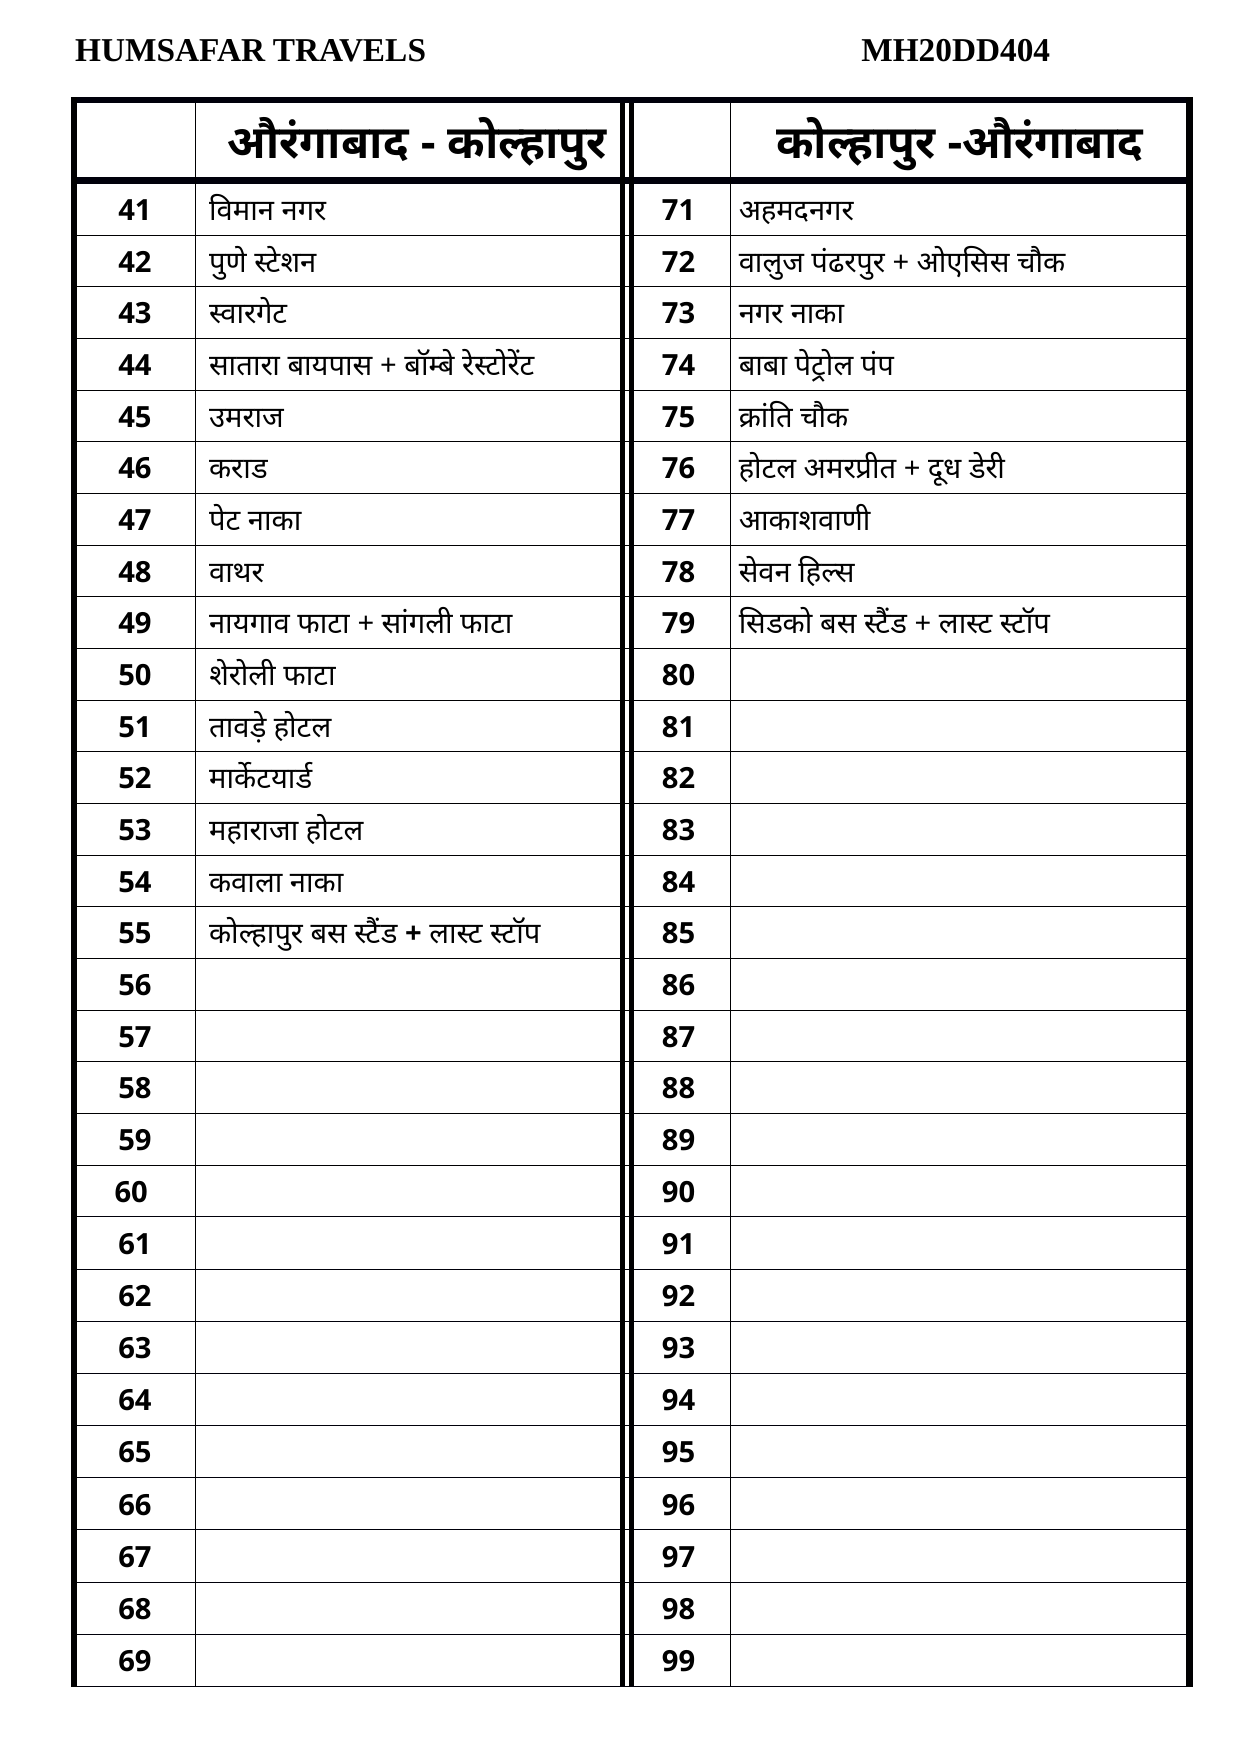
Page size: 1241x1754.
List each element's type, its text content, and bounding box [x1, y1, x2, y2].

table_cell कराड [196, 442, 620, 493]
table_cell वाथर [196, 546, 620, 596]
table_cell 99 [634, 1635, 730, 1686]
table_cell [196, 1635, 620, 1686]
table_cell 83 [634, 804, 730, 854]
table_cell 71 [634, 184, 730, 234]
table_cell 54 [77, 856, 195, 906]
table_cell [731, 856, 1186, 906]
table_cell 44 [77, 339, 195, 389]
table_cell 90 [634, 1166, 730, 1216]
table_cell [731, 1478, 1186, 1529]
table_cell [196, 1011, 620, 1061]
table_cell तावड़े होटल [196, 701, 620, 751]
table_cell नायगाव फाटा + सांगली फाटा [196, 597, 620, 648]
table_cell शेरोली फाटा [196, 649, 620, 699]
table_header [77, 103, 195, 177]
table_cell बाबा पेट्रोल पंप [731, 339, 1186, 389]
table_cell कोल्हापुर बस स्टैंड + लास्ट स्टॉप [196, 907, 620, 958]
table_cell 88 [634, 1062, 730, 1113]
table_cell 78 [634, 546, 730, 596]
table_cell 66 [77, 1478, 195, 1529]
table_cell 75 [634, 391, 730, 441]
table_cell 59 [77, 1114, 195, 1164]
table_cell 42 [77, 236, 195, 286]
table_cell 80 [634, 649, 730, 699]
table_cell 95 [634, 1426, 730, 1477]
table_cell 64 [77, 1374, 195, 1425]
table_cell [731, 1217, 1186, 1268]
table_cell महाराजा होटल [196, 804, 620, 854]
table_cell सातारा बायपास + बॉम्बे रेस्टोरेंट [196, 339, 620, 389]
table_cell क्रांति चौक [731, 391, 1186, 441]
table_cell [196, 1374, 620, 1425]
table_cell स्वारगेट [196, 287, 620, 338]
table_cell [731, 1426, 1186, 1477]
table_cell कवाला नाका [196, 856, 620, 906]
table_cell [196, 1166, 620, 1216]
table_cell विमान नगर [196, 184, 620, 234]
table_cell पुणे स्टेशन [196, 236, 620, 286]
table_cell 81 [634, 701, 730, 751]
table_cell 67 [77, 1530, 195, 1582]
table_cell 49 [77, 597, 195, 648]
table_cell 41 [77, 184, 195, 234]
table_cell [731, 1011, 1186, 1061]
table_cell 96 [634, 1478, 730, 1529]
table_cell 92 [634, 1270, 730, 1321]
table_cell 47 [77, 494, 195, 544]
table_cell 55 [77, 907, 195, 958]
table_cell 82 [634, 752, 730, 803]
table_cell 93 [634, 1322, 730, 1373]
table_cell नगर नाका [731, 287, 1186, 338]
table_cell 85 [634, 907, 730, 958]
table_cell 97 [634, 1530, 730, 1582]
table_cell 56 [77, 959, 195, 1009]
table_cell सेवन हिल्स [731, 546, 1186, 596]
table_cell [731, 1583, 1186, 1634]
table_header [634, 103, 730, 177]
table_cell 94 [634, 1374, 730, 1425]
table_cell 68 [77, 1583, 195, 1634]
table_cell 60 [77, 1166, 195, 1216]
table_cell 84 [634, 856, 730, 906]
table_cell होटल अमरप्रीत + दूध डेरी [731, 442, 1186, 493]
table_cell [731, 1114, 1186, 1164]
table_cell [196, 959, 620, 1009]
table_cell 91 [634, 1217, 730, 1268]
table_cell [731, 907, 1186, 958]
table_cell 86 [634, 959, 730, 1009]
table_cell मार्केटयार्ड [196, 752, 620, 803]
table_cell [196, 1530, 620, 1582]
table_cell [731, 959, 1186, 1009]
table_cell 51 [77, 701, 195, 751]
table_cell आकाशवाणी [731, 494, 1186, 544]
table_cell 72 [634, 236, 730, 286]
table_cell [731, 1166, 1186, 1216]
table_cell 46 [77, 442, 195, 493]
table_cell [731, 752, 1186, 803]
table_cell [196, 1114, 620, 1164]
table_cell [196, 1322, 620, 1373]
table_cell 45 [77, 391, 195, 441]
table_cell 52 [77, 752, 195, 803]
table_cell 76 [634, 442, 730, 493]
table_cell 79 [634, 597, 730, 648]
table_cell 89 [634, 1114, 730, 1164]
table_cell [731, 701, 1186, 751]
table_header कोल्हापुर -औरंगाबाद [731, 103, 1186, 177]
table_cell [196, 1062, 620, 1113]
table_cell [731, 1530, 1186, 1582]
table_cell 63 [77, 1322, 195, 1373]
table_cell [731, 804, 1186, 854]
table_cell अहमदनगर [731, 184, 1186, 234]
table_cell [731, 1270, 1186, 1321]
table_cell [731, 1374, 1186, 1425]
table_cell 62 [77, 1270, 195, 1321]
table_cell [196, 1270, 620, 1321]
table_cell 53 [77, 804, 195, 854]
table_header औरंगाबाद - कोल्हापुर [196, 103, 620, 177]
table_cell 87 [634, 1011, 730, 1061]
table_cell 65 [77, 1426, 195, 1477]
table_cell [731, 1322, 1186, 1373]
table_cell [196, 1478, 620, 1529]
table_cell 73 [634, 287, 730, 338]
table_cell 58 [77, 1062, 195, 1113]
table_cell [731, 1635, 1186, 1686]
table_cell 74 [634, 339, 730, 389]
table_cell [196, 1426, 620, 1477]
table_cell [196, 1217, 620, 1268]
table_cell 61 [77, 1217, 195, 1268]
table_cell सिडको बस स्टैंड + लास्ट स्टॉप [731, 597, 1186, 648]
table_cell 43 [77, 287, 195, 338]
table_cell 57 [77, 1011, 195, 1061]
table_cell 98 [634, 1583, 730, 1634]
table_cell वालुज पंढरपुर + ओएसिस चौक [731, 236, 1186, 286]
table_cell [731, 1062, 1186, 1113]
table_cell पेट नाका [196, 494, 620, 544]
table_cell [196, 1583, 620, 1634]
table_cell 77 [634, 494, 730, 544]
table_cell 50 [77, 649, 195, 699]
table_cell [731, 649, 1186, 699]
table_cell उमराज [196, 391, 620, 441]
table_cell 48 [77, 546, 195, 596]
table_cell 69 [77, 1635, 195, 1686]
